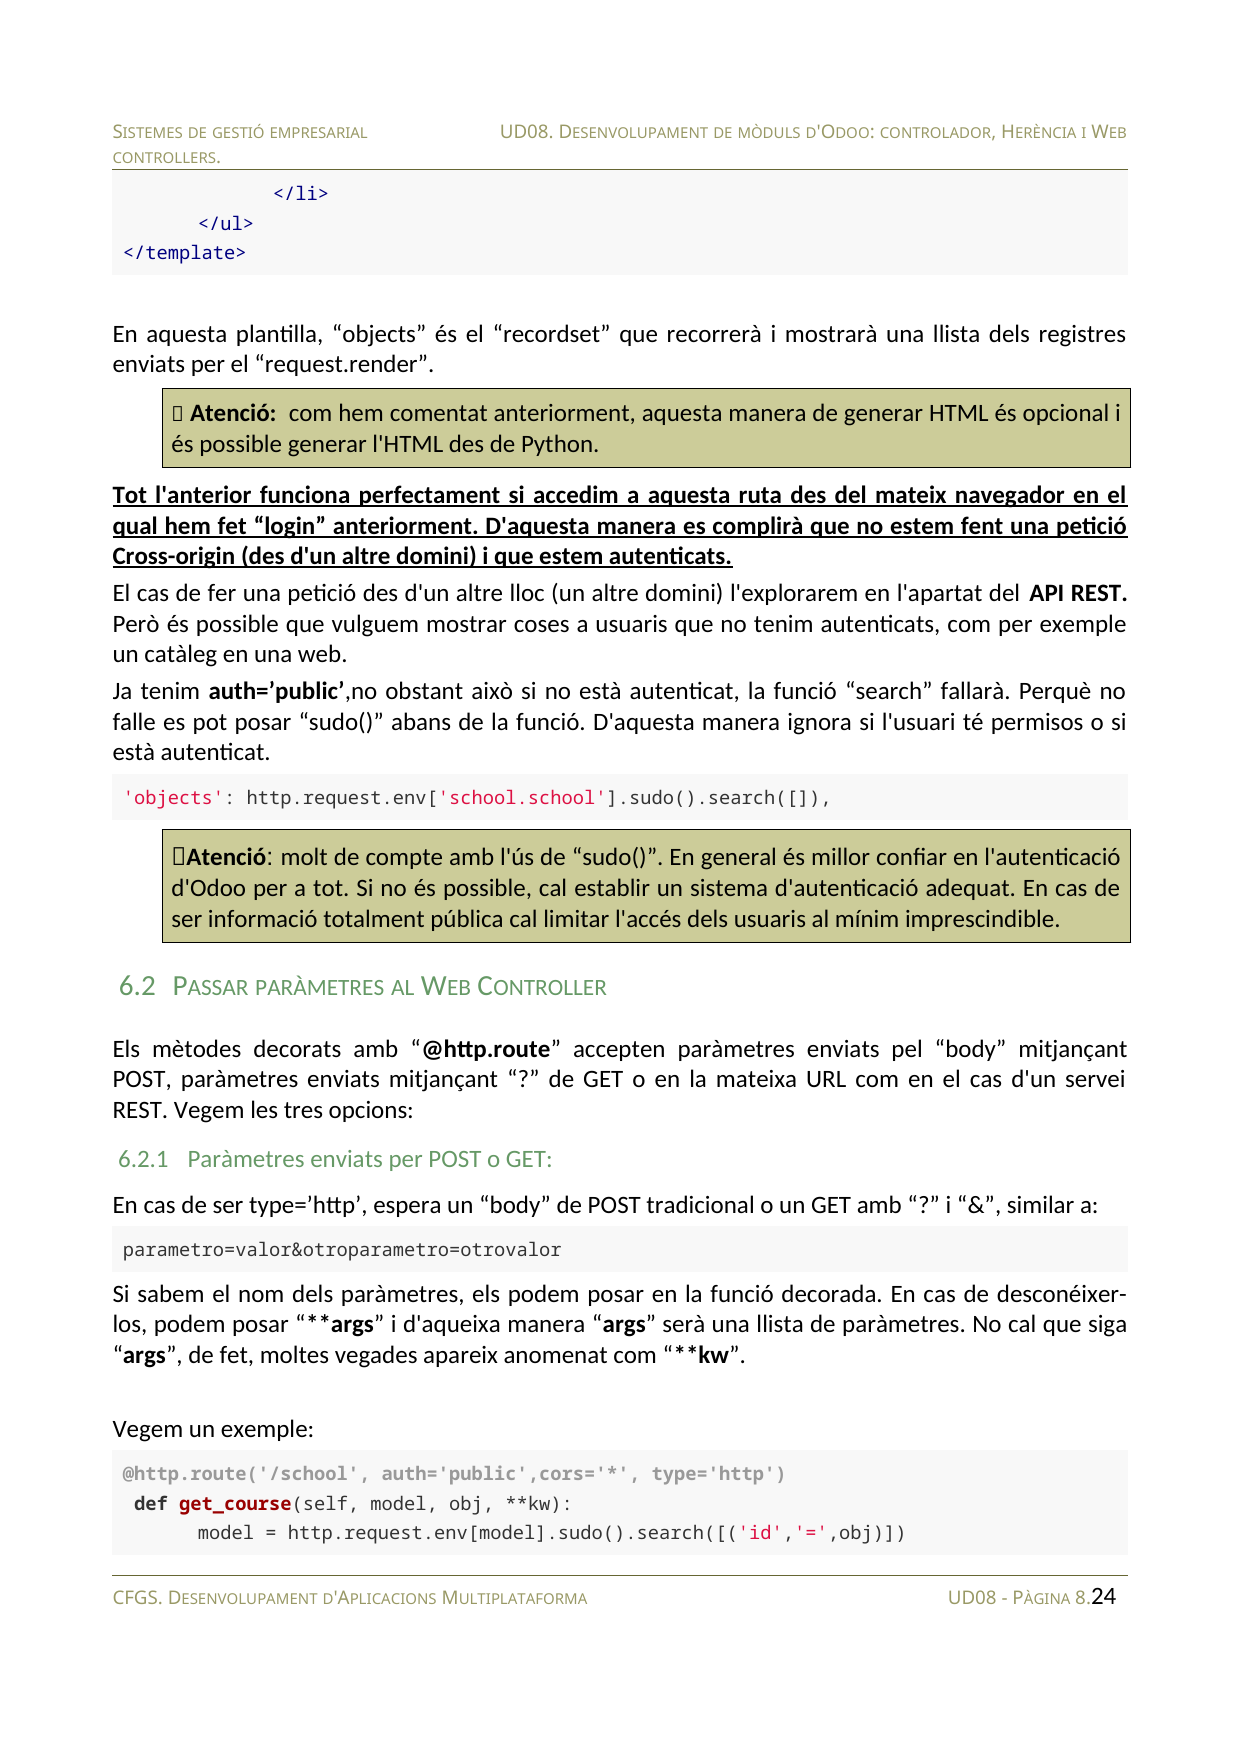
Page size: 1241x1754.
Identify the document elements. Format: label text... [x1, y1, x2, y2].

table_header parametro=valor&otroparametro=otrovalor [112, 1226, 1128, 1272]
table_header @http.route('/school', auth='public',cors='*', type='http') def get_course(self, model, obj, **kw): model = http.request.env[model].sudo().search([('id','=',obj)]) [112, 1450, 1128, 1555]
table_header </li> </ul> </template> [112, 170, 1128, 275]
text En aquesta plantilla, “objects” és el “recordset” que recorrerà i mostrarà una llista dels registres enviats per el “request.render”. [112, 318, 1128, 379]
text Tot l'anterior funciona perfectament si accedim a aquesta ruta des del mateix navegador en el [112, 479, 1128, 505]
text Vegem un exemple: [112, 1413, 1128, 1444]
text ❕ Atenció: com hem comentat anteriorment, aquesta manera de generar HTML és opcional i és possible generar l'HTML des de Python. [163, 389, 1130, 467]
text Ja tenim auth=’public’,no obstant això si no està autenticat, la funció “search” fallarà. Perquè no falle es pot posar “sudo()” abans de la funció. D'aquesta manera ignora si l'usuari té permisos o si està autenticat. [112, 676, 1128, 767]
text El cas de fer una petició des d'un altre lloc (un altre domini) l'explorarem en l'apartat del API REST. Però és possible que vulguem mostrar coses a usuaris que no tenim autenticats, com per exemple un catàleg en una web. [112, 577, 1128, 669]
text ❕Atenció: molt de compte amb l'ús de “sudo()”. En general és millor confiar en l'autenticació d'Odoo per a tot. Si no és possible, cal establir un sistema d'autenticació adequat. En cas de ser informació totalment pública cal limitar l'accés dels usuaris al mínim imprescindible. [163, 830, 1130, 942]
text Els mètodes decorats amb “@http.route” accepten paràmetres enviats pel “body” mitjançant POST, paràmetres enviats mitjançant “?” de GET o en la mateixa URL com en el cas d'un servei REST. Vegem les tres opcions: [112, 1033, 1128, 1125]
subtitle Passar paràmetres al Web Controller [112, 967, 1128, 1003]
table_header 'objects': http.request.env['school.school'].sudo().search([]), [112, 774, 1128, 820]
text Si sabem el nom dels paràmetres, els podem posar en la funció decorada. En cas de desconéixer-los, podem posar “**args” i d'aqueixa manera “args” serà una llista de paràmetres. No cal que siga “args”, de fet, moltes vegades apareix anomenat com “**kw”. [112, 1278, 1128, 1370]
text qual hem fet “login” anteriorment. D'aquesta manera es complirà que no estem fent una petició [112, 506, 1128, 536]
subtitle Paràmetres enviats per POST o GET: [112, 1143, 1128, 1174]
text En cas de ser type=’http’, espera un “body” de POST tradicional o un GET amb “?” i “&”, similar a: [112, 1189, 1128, 1219]
text Cross-origin (des d'un altre domini) i que estem autenticats. [112, 537, 1128, 571]
